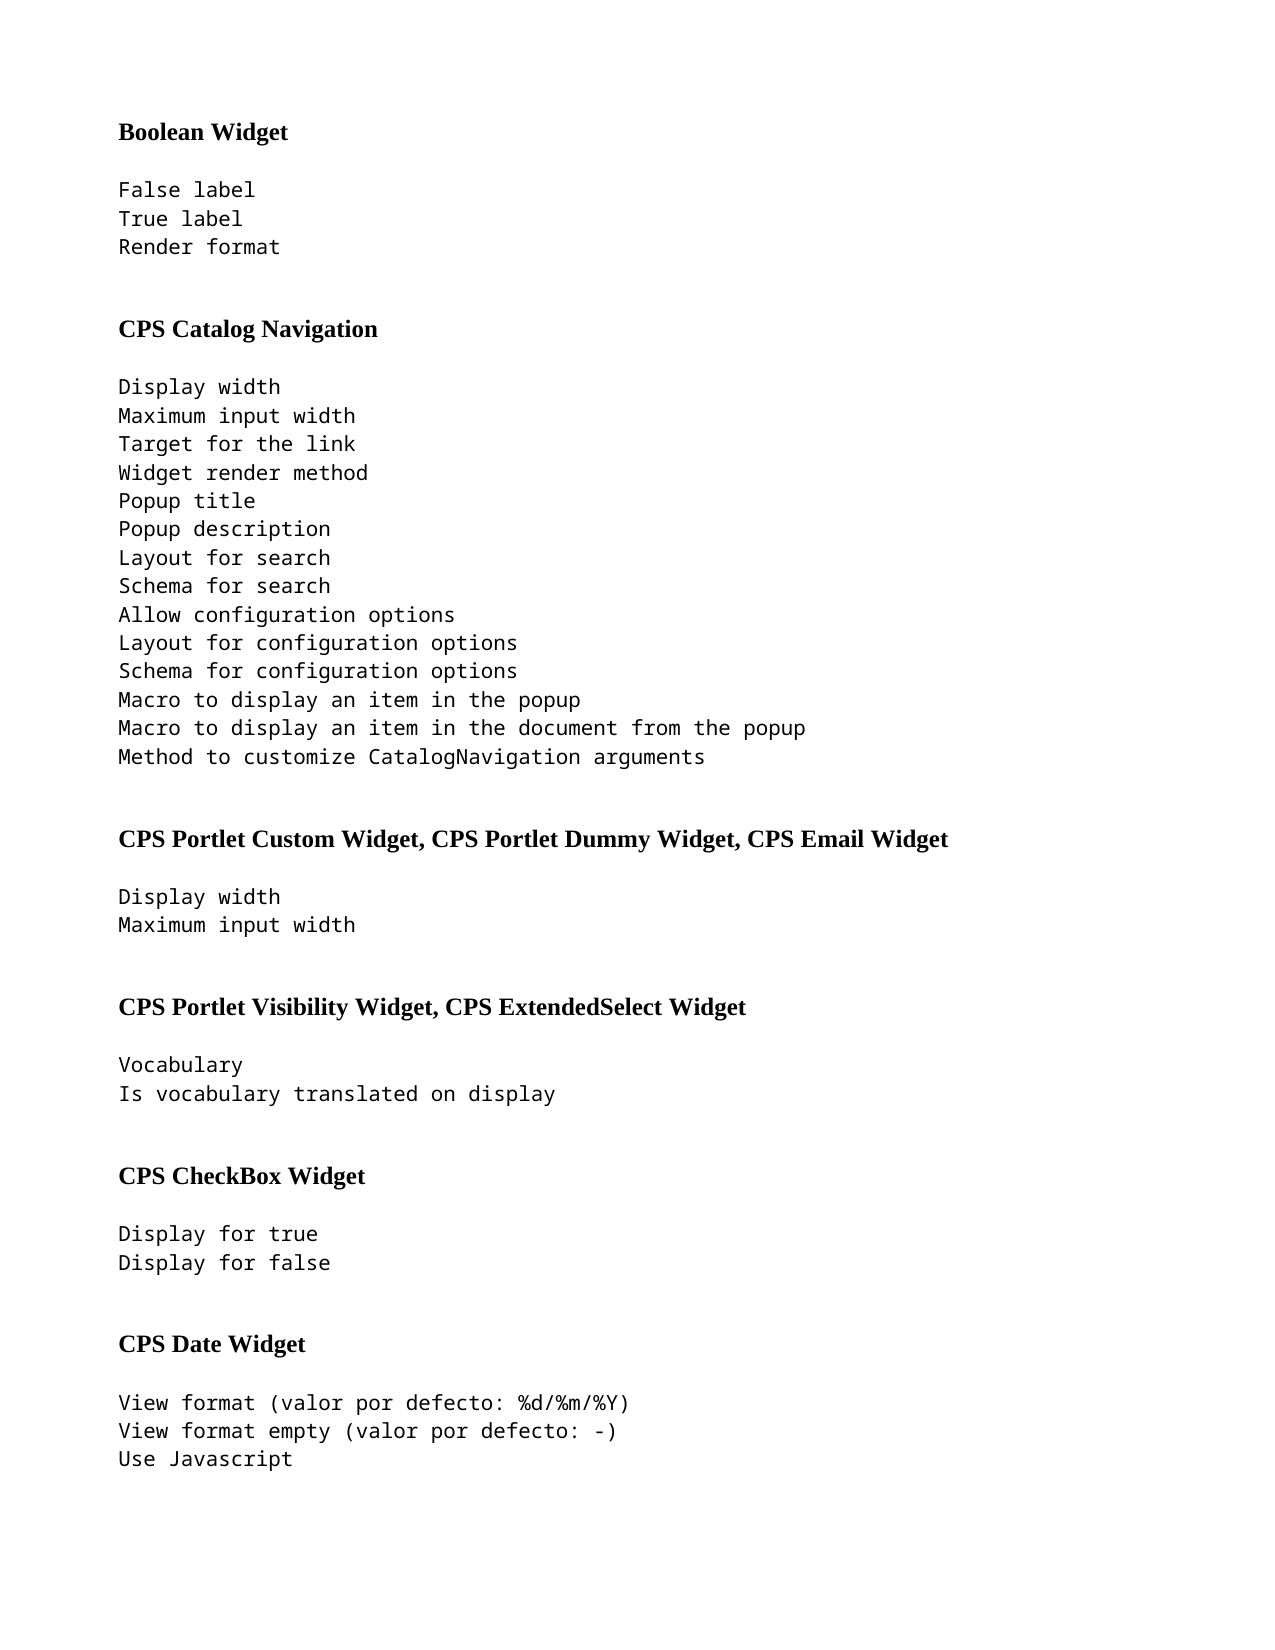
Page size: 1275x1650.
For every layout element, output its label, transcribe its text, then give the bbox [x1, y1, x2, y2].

text Display width [118, 882, 1157, 911]
text Is vocabulary translated on display [118, 1079, 1157, 1107]
text Layout for search [118, 543, 1157, 571]
text Macro to display an item in the popup [118, 685, 1157, 713]
text Maximum input width [118, 401, 1157, 429]
subtitle CPS Date Widget [118, 1331, 1157, 1358]
subtitle CPS Portlet Visibility Widget, CPS ExtendedSelect Widget [118, 993, 1157, 1021]
text Layout for configuration options [118, 628, 1157, 657]
subtitle CPS Portlet Custom Widget, CPS Portlet Dummy Widget, CPS Email Widget [118, 825, 1157, 853]
text Popup description [118, 514, 1157, 543]
text Display for false [118, 1248, 1157, 1276]
text Popup title [118, 486, 1157, 514]
text Schema for configuration options [118, 657, 1157, 685]
text Use Javascript [118, 1444, 1157, 1473]
text Maximum input width [118, 911, 1157, 939]
subtitle Boolean Widget [118, 118, 1157, 146]
text Widget render method [118, 458, 1157, 486]
subtitle CPS CheckBox Widget [118, 1162, 1157, 1190]
text Target for the link [118, 429, 1157, 458]
text Allow configuration options [118, 600, 1157, 628]
text View format (valor por defecto: %d/%m/%Y) [118, 1388, 1157, 1416]
text Render format [118, 232, 1157, 261]
text Display for true [118, 1219, 1157, 1248]
text Macro to display an item in the document from the popup [118, 713, 1157, 742]
text False label [118, 175, 1157, 204]
text View format empty (valor por defecto: -) [118, 1416, 1157, 1444]
text Vocabulary [118, 1051, 1157, 1079]
text Schema for search [118, 571, 1157, 600]
subtitle CPS Catalog Navigation [118, 315, 1157, 343]
text True label [118, 204, 1157, 232]
text Method to customize CatalogNavigation arguments [118, 742, 1157, 770]
text Display width [118, 372, 1157, 401]
